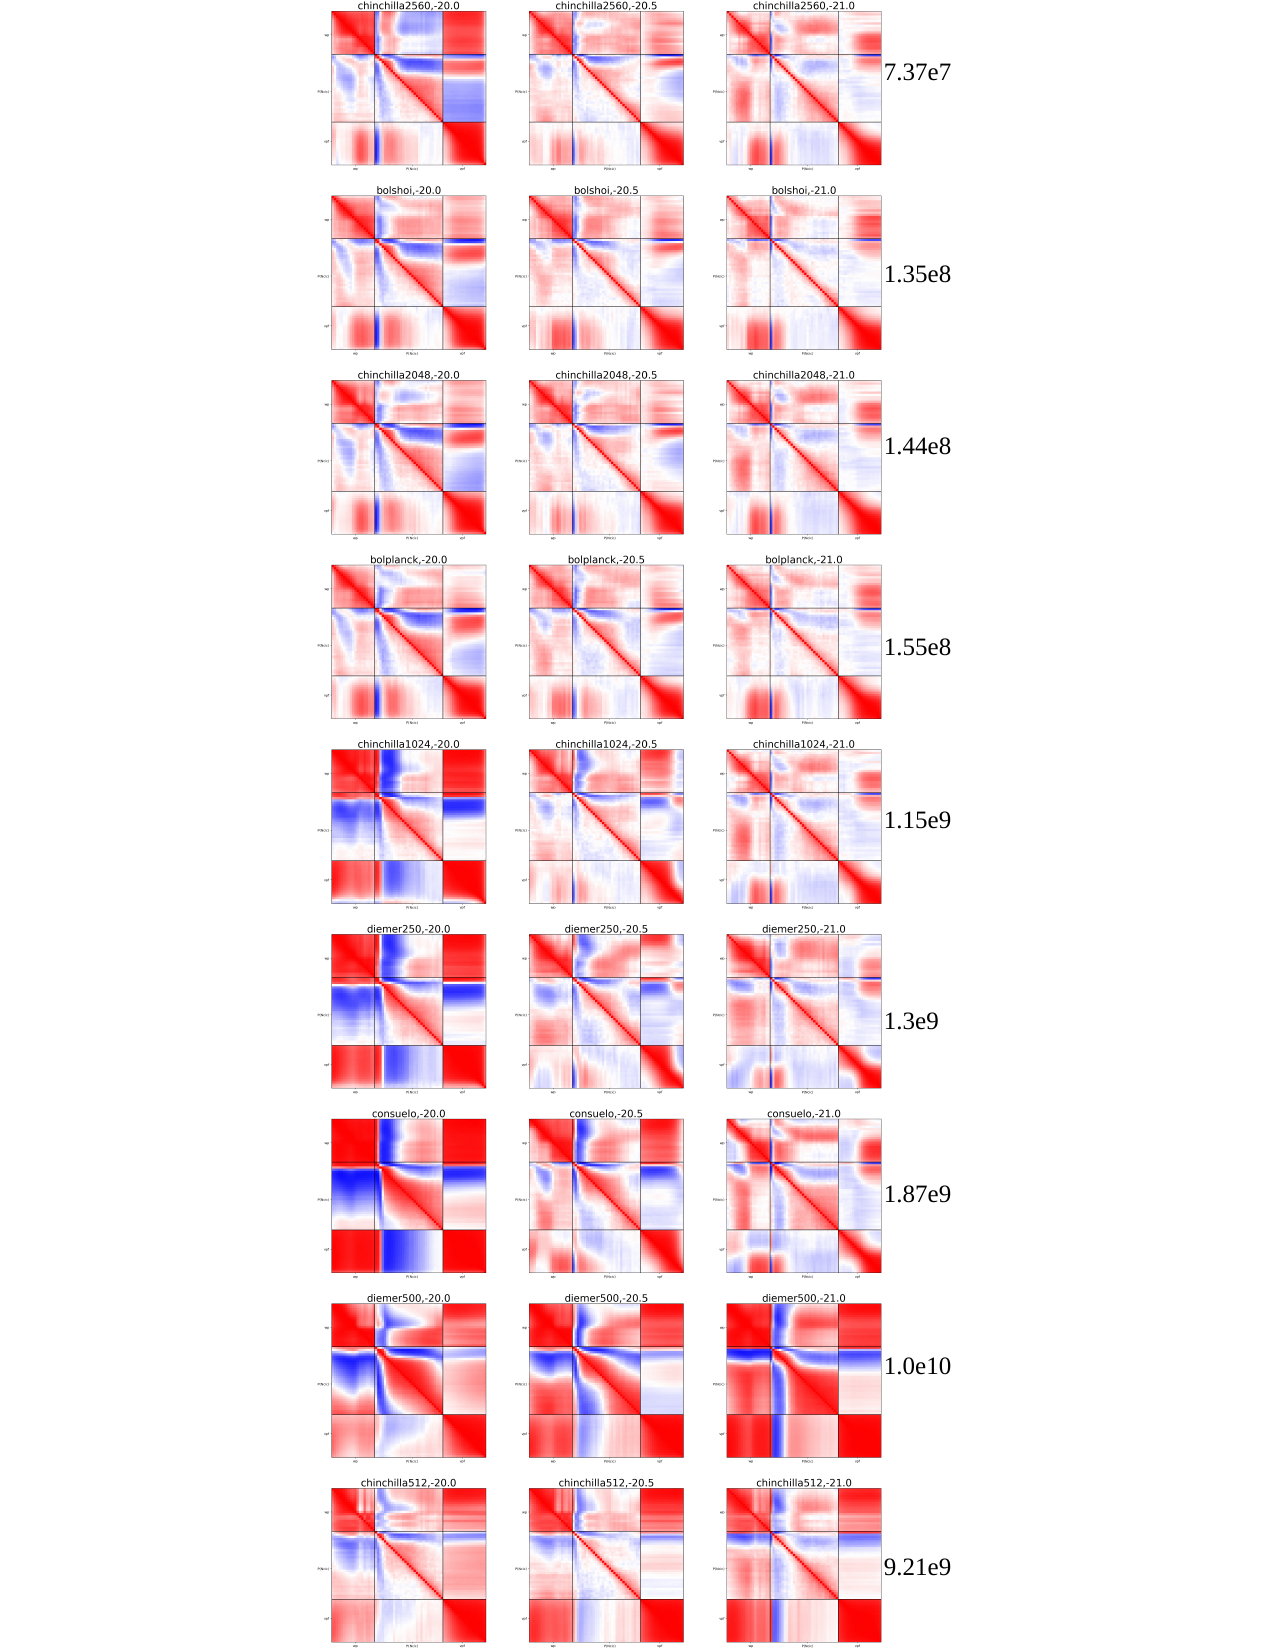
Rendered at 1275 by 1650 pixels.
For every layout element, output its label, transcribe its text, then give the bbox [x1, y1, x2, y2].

text 9.21e9 [884, 1552, 1157, 1581]
text [118, 57, 315, 86]
text [118, 1351, 315, 1380]
text [118, 431, 315, 460]
text [118, 805, 315, 834]
text [118, 632, 315, 661]
text [118, 259, 315, 287]
text [118, 1179, 315, 1207]
text 1.55e8 [884, 632, 1157, 661]
text 1.87e9 [884, 1179, 1157, 1207]
text 1.44e8 [884, 431, 1157, 460]
text 1.35e8 [884, 259, 1157, 287]
text [118, 1552, 315, 1581]
text 7.37e7 [884, 57, 1157, 86]
text 1.3e9 [884, 1006, 1157, 1035]
picture [315, 0, 884, 1650]
text 1.0e10 [884, 1351, 1157, 1380]
text 1.15e9 [884, 805, 1157, 834]
text [118, 1006, 315, 1035]
